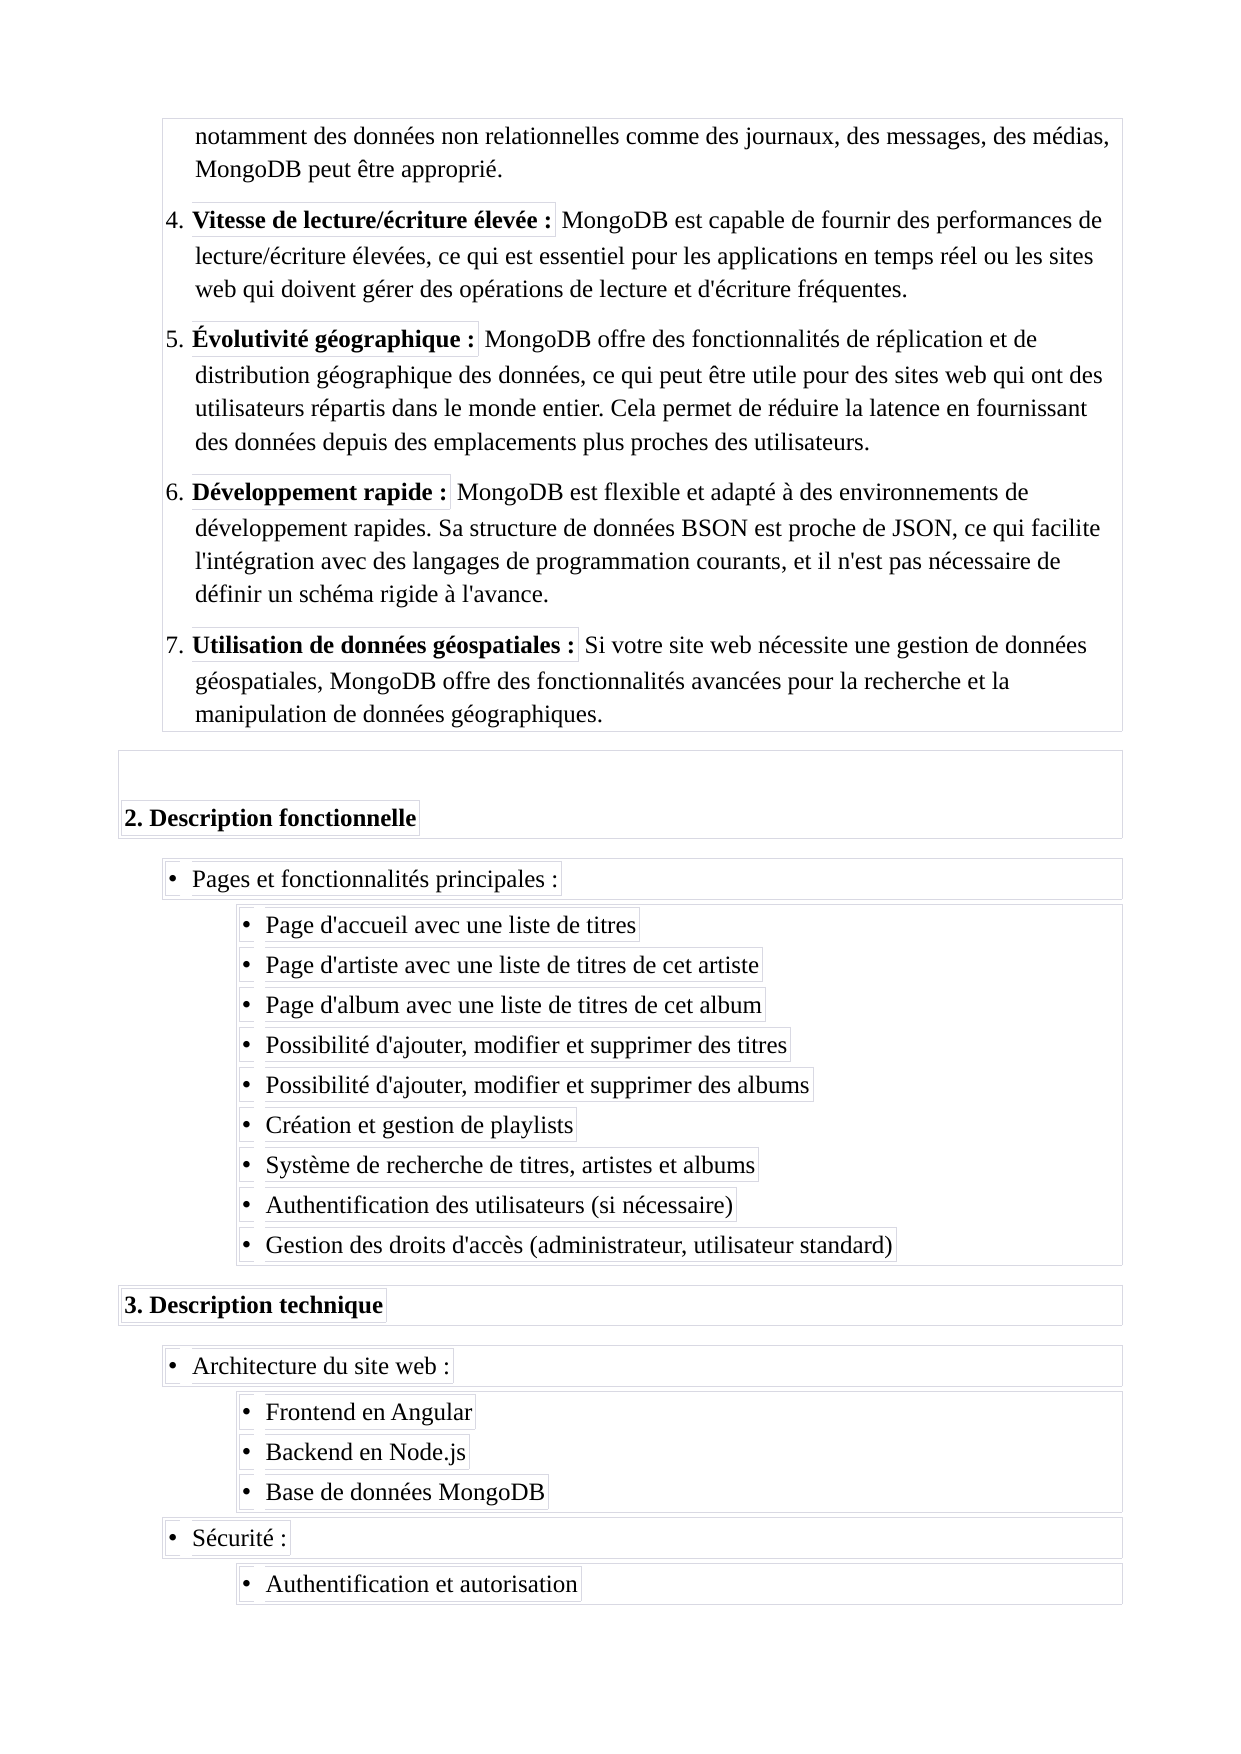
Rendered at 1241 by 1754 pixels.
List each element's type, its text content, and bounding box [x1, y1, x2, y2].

list Système de recherche de titres, artistes et albums [237, 1144, 1122, 1182]
list Gestion des droits d'accès (administrateur, utilisateur standard) [237, 1224, 1122, 1265]
list Développement rapide : MongoDB est flexible et adapté à des environnements de développement rapides. Sa structure de données BSON est proche de JSON, ce qui facilite l'intégration avec des langages de programmation courants, et il n'est pas nécessaire de définir un schéma rigide à l'avance. [163, 471, 1122, 608]
text 2. Description fonctionnelle [119, 797, 1122, 838]
list Frontend en Angular [237, 1392, 1122, 1429]
list Page d'album avec une liste de titres de cet album [237, 984, 1122, 1022]
list Page d'accueil avec une liste de titres [237, 905, 1122, 942]
list Pages et fonctionnalités principales : [163, 859, 1122, 899]
list Authentification des utilisateurs (si nécessaire) [237, 1184, 1122, 1222]
list Sécurité : [163, 1518, 1122, 1558]
list Vitesse de lecture/écriture élevée : MongoDB est capable de fournir des performances de lecture/écriture élevées, ce qui est essentiel pour les applications en temps réel ou les sites web qui doivent gérer des opérations de lecture et d'écriture fréquentes. [163, 199, 1122, 303]
list Base de données MongoDB [237, 1471, 1122, 1512]
list notamment des données non relationnelles comme des journaux, des messages, des médias, MongoDB peut être approprié. [163, 119, 1122, 183]
list Authentification et autorisation [237, 1564, 1122, 1604]
list Page d'artiste avec une liste de titres de cet artiste [237, 944, 1122, 982]
list Évolutivité géographique : MongoDB offre des fonctionnalités de réplication et de distribution géographique des données, ce qui peut être utile pour des sites web qui ont des utilisateurs répartis dans le monde entier. Cela permet de réduire la latence en fournissant des données depuis des emplacements plus proches des utilisateurs. [163, 318, 1122, 455]
list Création et gestion de playlists [237, 1104, 1122, 1142]
list Architecture du site web : [163, 1346, 1122, 1386]
text 3. Description technique [119, 1286, 1122, 1325]
list Possibilité d'ajouter, modifier et supprimer des albums [237, 1064, 1122, 1102]
list Utilisation de données géospatiales : Si votre site web nécessite une gestion de données géospatiales, MongoDB offre des fonctionnalités avancées pour la recherche et la manipulation de données géographiques. [163, 624, 1122, 731]
list Possibilité d'ajouter, modifier et supprimer des titres [237, 1024, 1122, 1062]
list Backend en Node.js [237, 1431, 1122, 1469]
